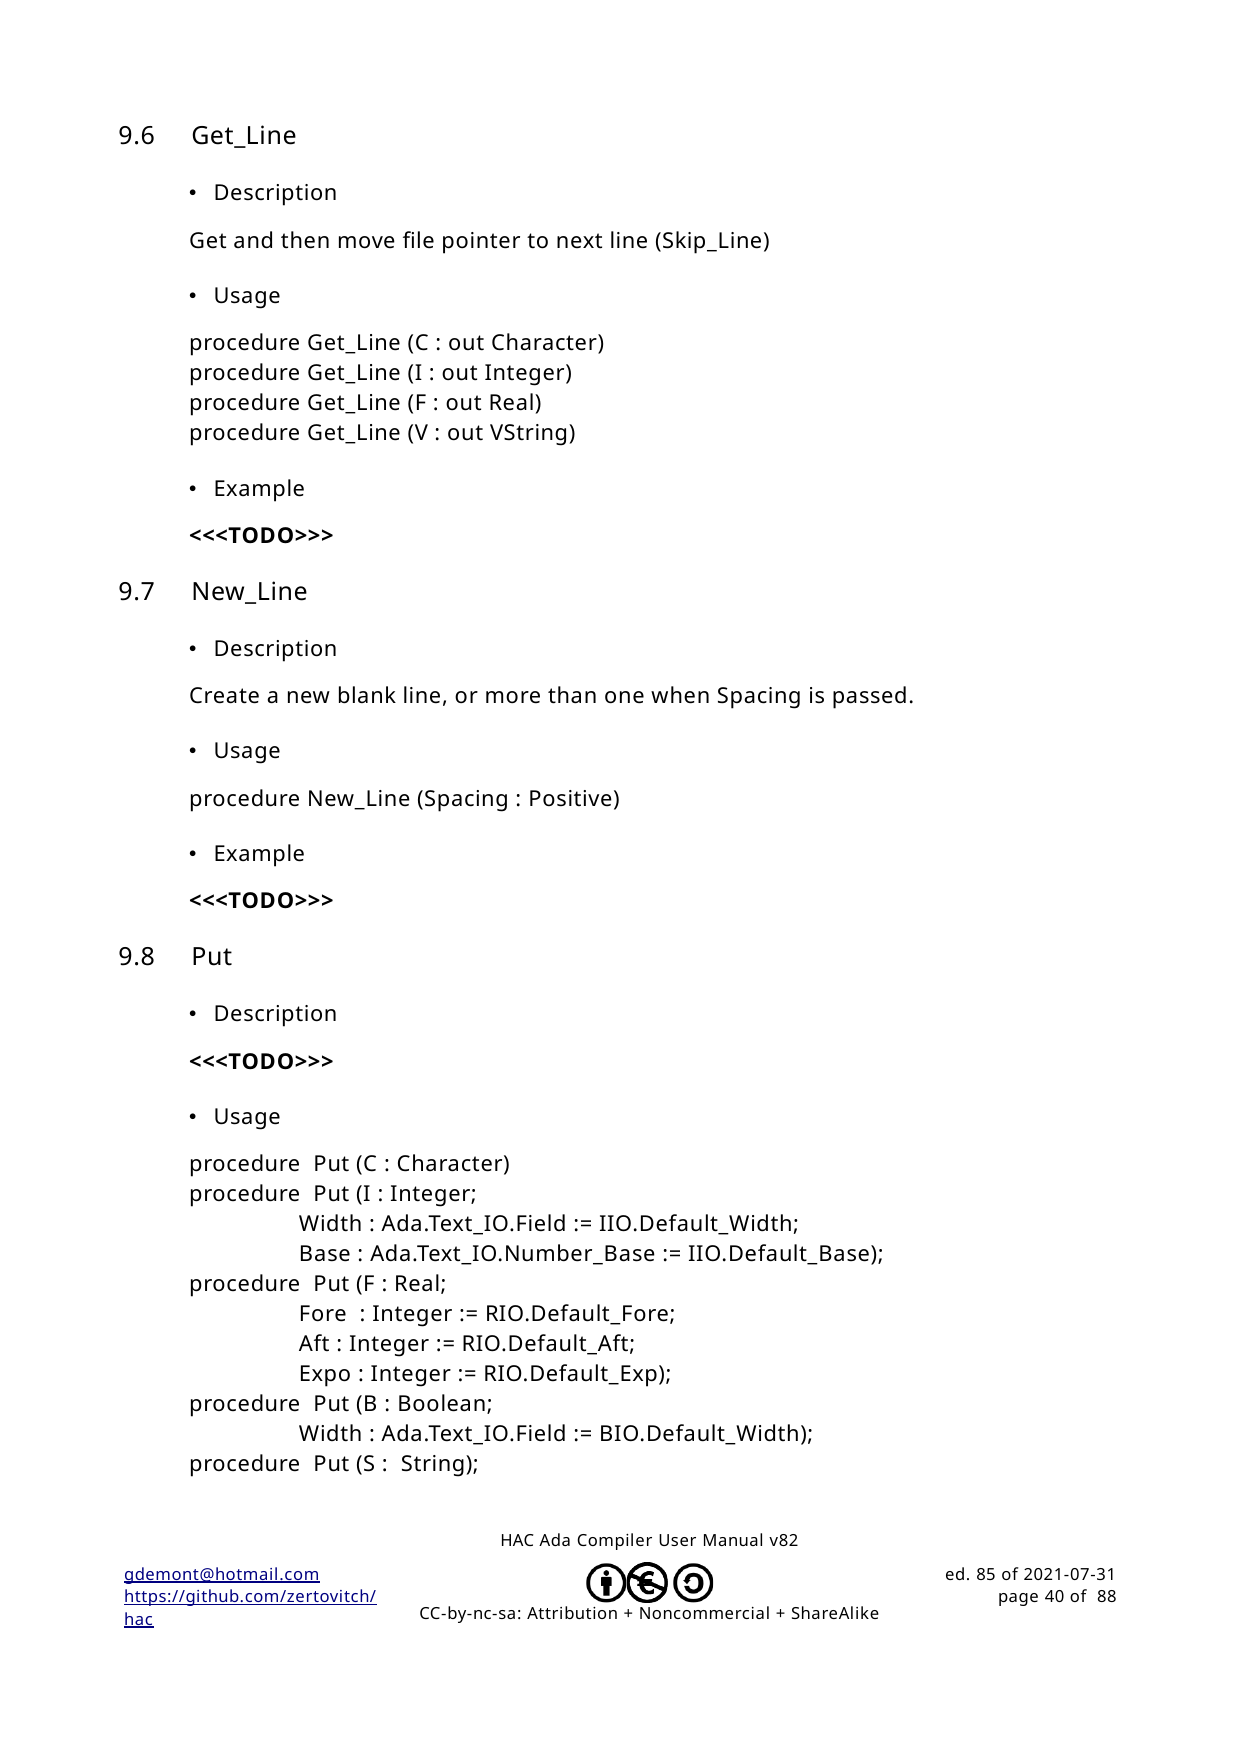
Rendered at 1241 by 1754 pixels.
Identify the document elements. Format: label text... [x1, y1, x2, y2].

text procedure Get_Line (C : out Character) [189, 327, 1122, 357]
text Get and then move file pointer to next line (Skip_Line) [189, 225, 1122, 255]
text Width : Ada.Text_IO.Field := IIO.Default_Width; [189, 1208, 1122, 1238]
subtitle Example [189, 471, 1122, 502]
text procedure Put (I : Integer; [189, 1178, 1122, 1208]
subtitle Example [189, 836, 1122, 868]
text <<<TODO>>> [189, 520, 1122, 550]
subtitle Get_Line [118, 118, 1122, 152]
subtitle Usage [189, 1099, 1122, 1130]
text <<<TODO>>> [189, 885, 1122, 915]
text <<<TODO>>> [189, 1046, 1122, 1076]
text Fore : Integer := RIO.Default_Fore; [189, 1298, 1122, 1328]
subtitle Description [189, 997, 1122, 1028]
text Aft : Integer := RIO.Default_Aft; [189, 1328, 1122, 1358]
subtitle Description [189, 631, 1122, 662]
subtitle Description [189, 176, 1122, 207]
picture [585, 1562, 668, 1603]
text Create a new blank line, or more than one when Spacing is passed. [189, 680, 1122, 710]
text procedure Put (B : Boolean; [189, 1388, 1122, 1418]
subtitle Put [118, 939, 1122, 973]
text Expo : Integer := RIO.Default_Exp); [189, 1358, 1122, 1388]
text procedure Put (F : Real; [189, 1268, 1122, 1298]
subtitle New_Line [118, 573, 1122, 607]
picture [672, 1562, 714, 1603]
text procedure Put (S : String); [189, 1448, 1122, 1478]
text procedure Get_Line (I : out Integer) [189, 357, 1122, 387]
text procedure New_Line (Spacing : Positive) [189, 783, 1122, 813]
text Base : Ada.Text_IO.Number_Base := IIO.Default_Base); [189, 1238, 1122, 1268]
subtitle Usage [189, 278, 1122, 309]
text procedure Get_Line (F : out Real) [189, 387, 1122, 417]
text Width : Ada.Text_IO.Field := BIO.Default_Width); [189, 1418, 1122, 1448]
subtitle Usage [189, 734, 1122, 765]
text procedure Get_Line (V : out VString) [189, 417, 1122, 447]
text procedure Put (C : Character) [189, 1148, 1122, 1178]
